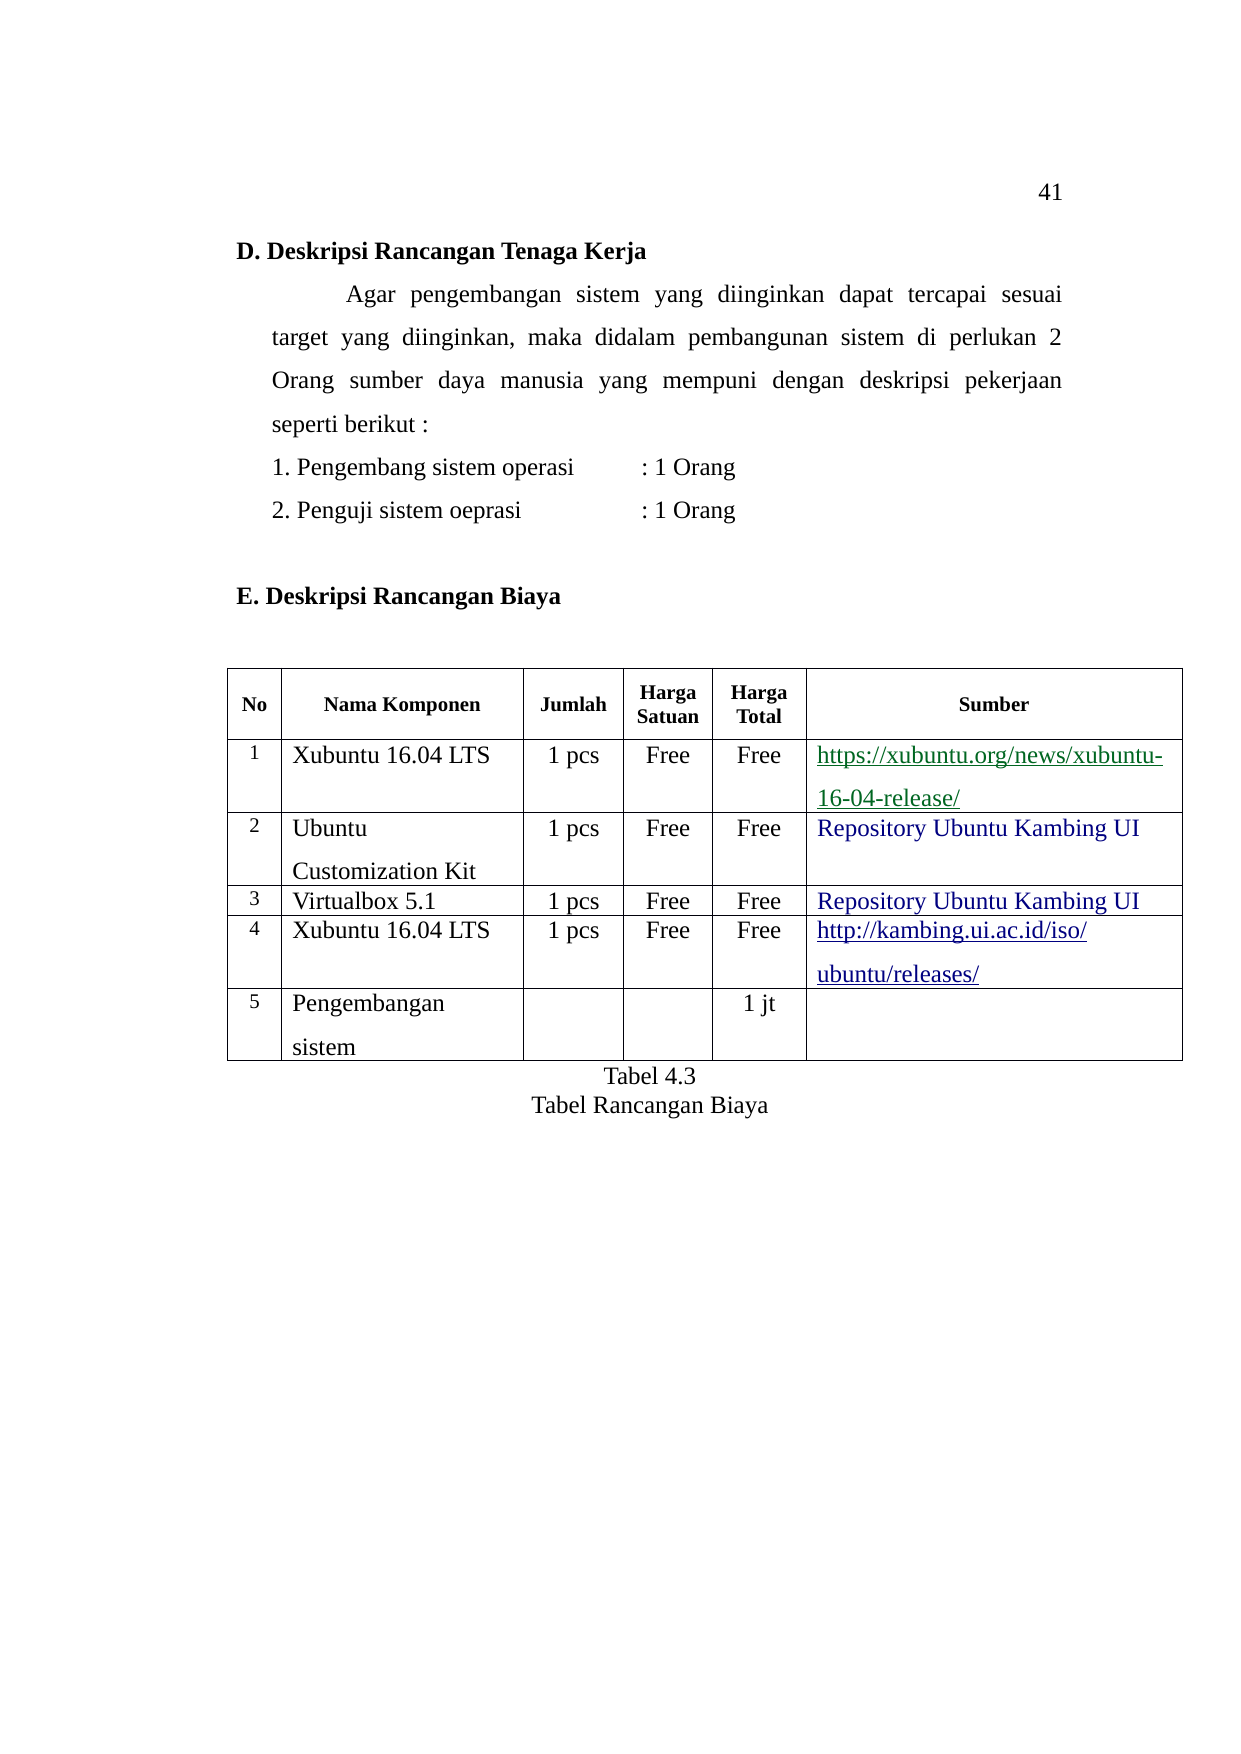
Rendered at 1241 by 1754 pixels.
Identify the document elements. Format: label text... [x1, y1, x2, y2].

table_cell Free [713, 813, 806, 885]
table_cell 1 jt [713, 989, 806, 1060]
table_cell Free [713, 740, 806, 812]
table_cell Free [624, 813, 712, 885]
table_cell 1 pcs [524, 740, 623, 812]
table_cell http://kambing.ui.ac.id/iso/ubuntu/releases/ [807, 916, 1182, 987]
table_cell 5 [228, 989, 281, 1060]
text 2. Penguji sistem oeprasi : 1 Orang [272, 495, 1063, 524]
table_header Sumber [807, 669, 1182, 739]
table_cell [624, 989, 712, 1060]
text E. Deskripsi Rancangan Biaya [236, 581, 1063, 610]
text D. Deskripsi Rancangan Tenaga Kerja [236, 236, 1063, 265]
table_cell [524, 989, 623, 1060]
table_cell Repository Ubuntu Kambing UI [807, 886, 1182, 914]
table_cell 1 pcs [524, 916, 623, 987]
table_cell Virtualbox 5.1 [282, 886, 523, 914]
table_cell Xubuntu 16.04 LTS [282, 916, 523, 987]
table_cell Free [713, 916, 806, 987]
table_cell Ubuntu Customization Kit [282, 813, 523, 885]
table_cell 1 pcs [524, 886, 623, 914]
table_cell 1 pcs [524, 813, 623, 885]
table_cell Pengembangan sistem [282, 989, 523, 1060]
table_header Jumlah [524, 669, 623, 739]
table_cell https://xubuntu.org/news/xubuntu-16-04-release/ [807, 740, 1182, 812]
table_cell Free [713, 886, 806, 914]
text Tabel 4.3 [236, 1061, 1063, 1090]
table_cell Free [624, 916, 712, 987]
table_cell Free [624, 740, 712, 812]
table_cell Free [624, 886, 712, 914]
table_header Nama Komponen [282, 669, 523, 739]
text Agar pengembangan sistem yang diinginkan dapat tercapai sesuai target yang diinginkan, maka didalam pembangunan sistem di perlukan 2 Orang sumber daya manusia yang mempuni dengan deskripsi pekerjaan seperti berikut : [272, 279, 1063, 437]
table_cell [807, 989, 1182, 1060]
table_cell 3 [228, 886, 281, 914]
table_cell Xubuntu 16.04 LTS [282, 740, 523, 812]
table_header Harga Satuan [624, 669, 712, 739]
table_cell 1 [228, 740, 281, 812]
table_header No [228, 669, 281, 739]
table_header Harga Total [713, 669, 806, 739]
text Tabel Rancangan Biaya [236, 1090, 1063, 1119]
text 1. Pengembang sistem operasi : 1 Orang [272, 452, 1063, 481]
table_cell Repository Ubuntu Kambing UI [807, 813, 1182, 885]
table_cell 4 [228, 916, 281, 987]
table_cell 2 [228, 813, 281, 885]
